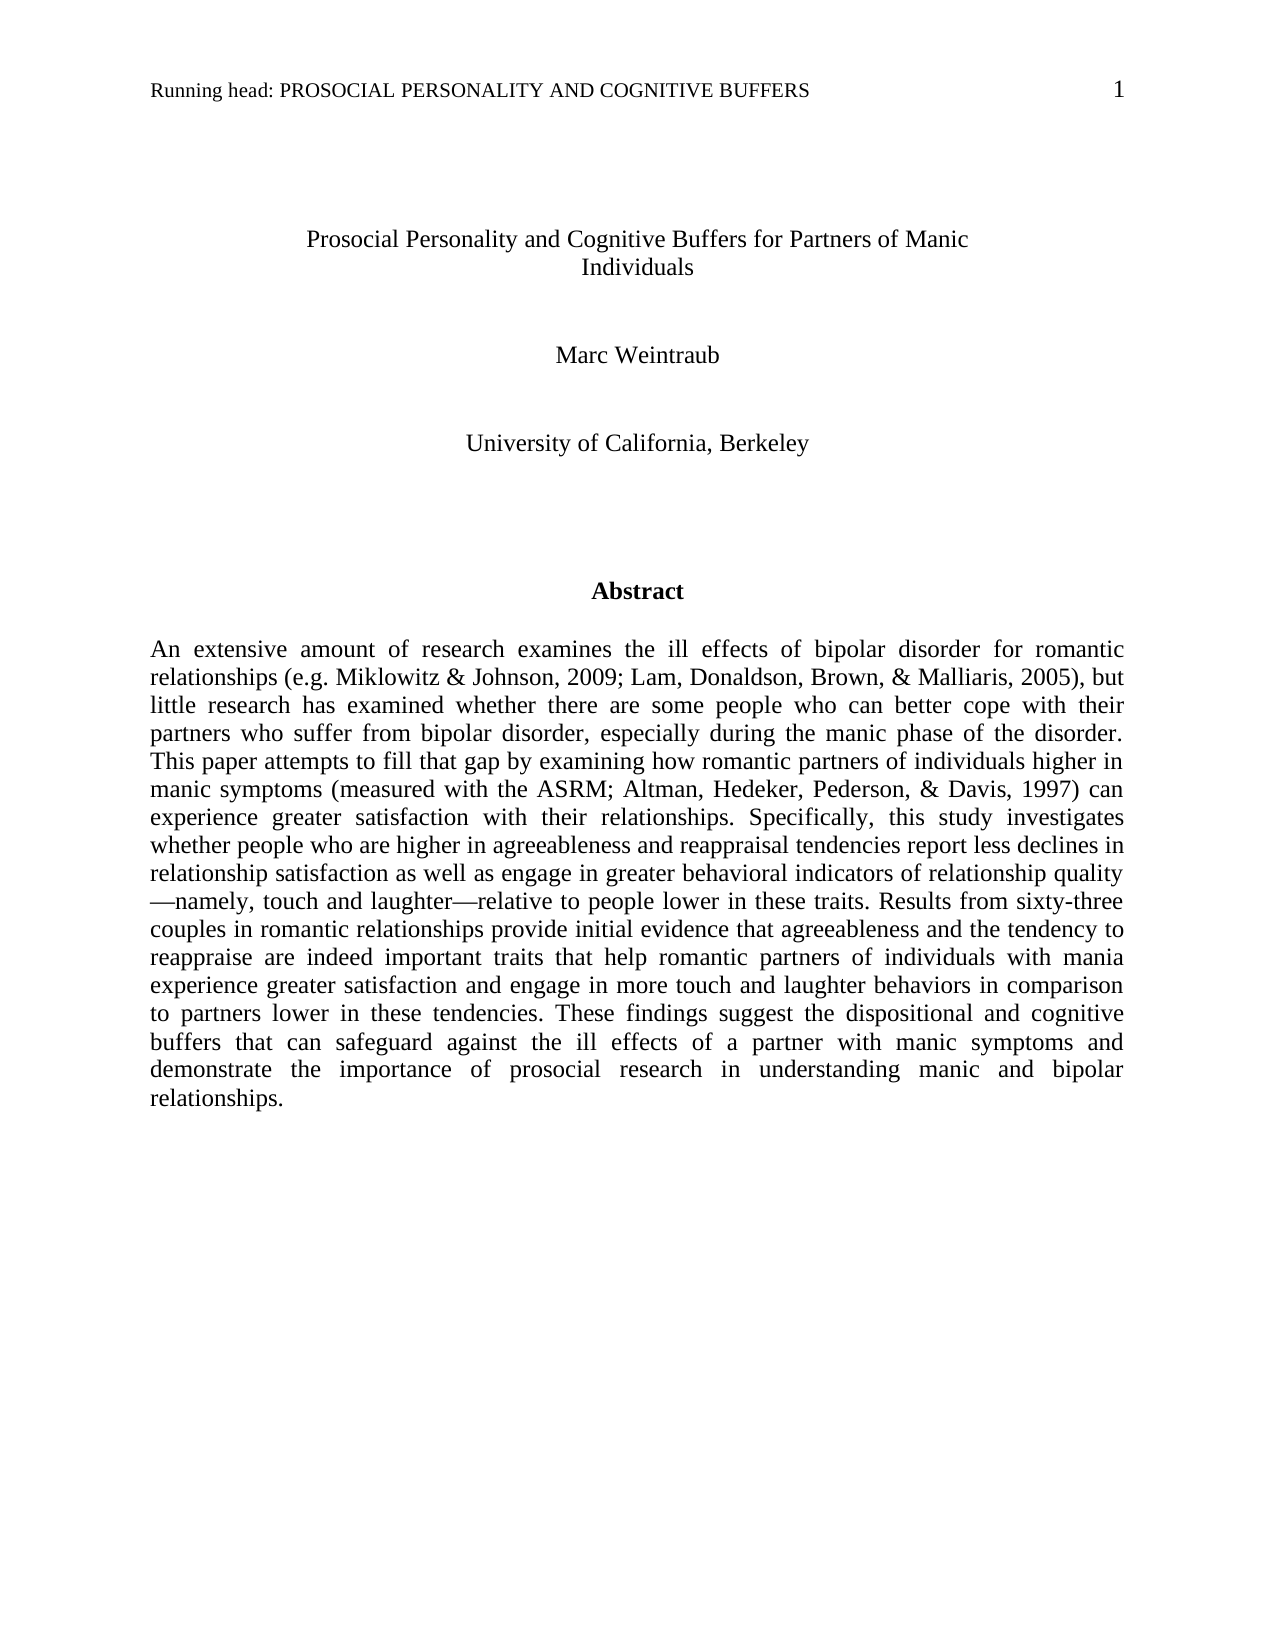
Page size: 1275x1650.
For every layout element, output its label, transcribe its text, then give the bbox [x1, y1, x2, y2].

text An extensive amount of research examines the ill effects of bipolar disorder for romantic relationships (e.g. Miklowitz & Johnson, 2009; Lam, Donaldson, Brown, & Malliaris, 2005), but little research has examined whether there are some people who can better cope with their partners who suffer from bipolar disorder, especially during the manic phase of the disorder. This paper attempts to fill that gap by examining how romantic partners of individuals higher in manic symptoms (measured with the ASRM; Altman, Hedeker, Pederson, & Davis, 1997) can experience greater satisfaction with their relationships. Specifically, this study investigates whether people who are higher in agreeableness and reappraisal tendencies report less declines in relationship satisfaction as well as engage in greater behavioral indicators of relationship quality—namely, touch and laughter—relative to people lower in these traits. Results from sixty-three couples in romantic relationships provide initial evidence that agreeableness and the tendency to reappraise are indeed important traits that help romantic partners of individuals with mania experience greater satisfaction and engage in more touch and laughter behaviors in comparison to partners lower in these tendencies. These findings suggest the dispositional and cognitive buffers that can safeguard against the ill effects of a partner with manic symptoms and demonstrate the importance of prosocial research in understanding manic and bipolar relationships. [150, 635, 1125, 1111]
subtitle Abstract [300, 577, 975, 605]
subtitle Prosocial Personality and Cognitive Buffers for Partners of Manic Individuals [300, 225, 975, 281]
text Marc Weintraub [300, 341, 975, 369]
text University of California, Berkeley [300, 429, 975, 457]
